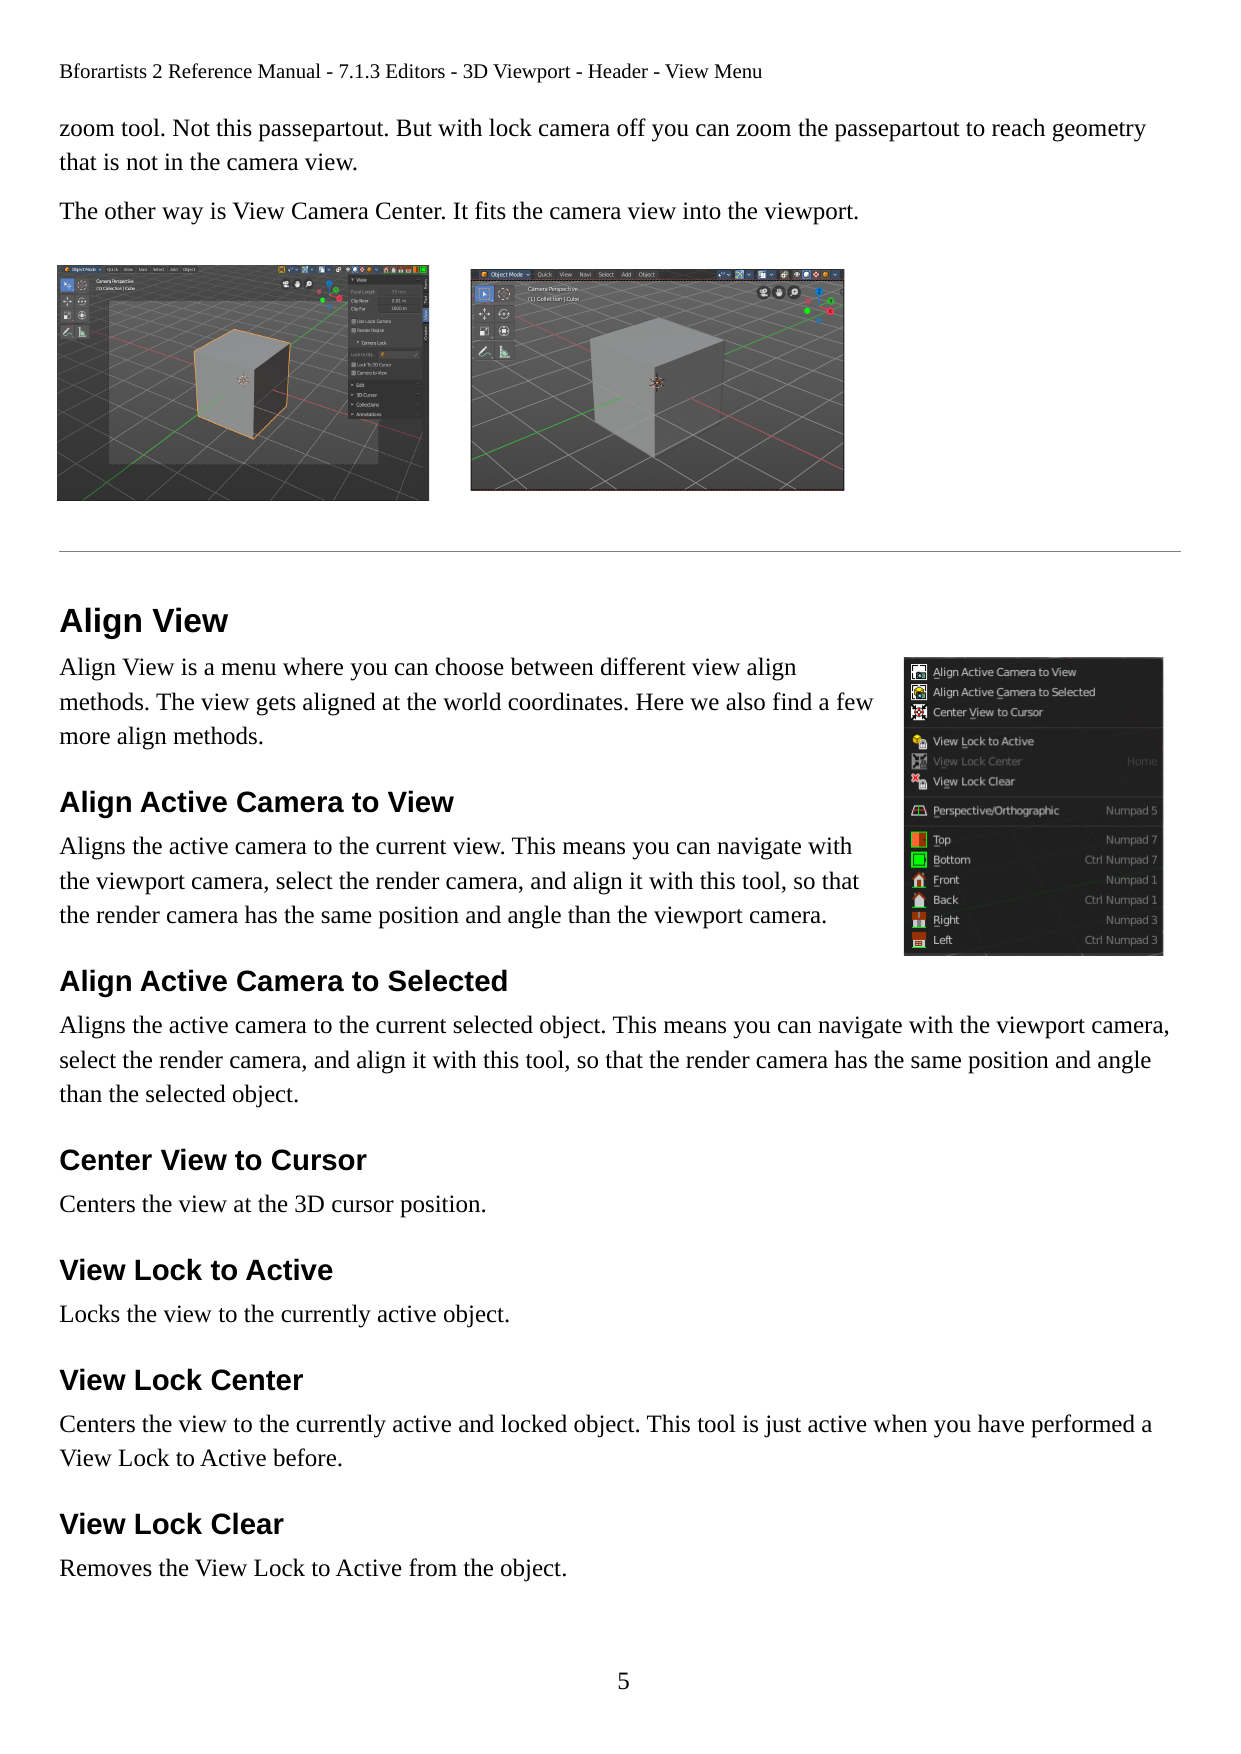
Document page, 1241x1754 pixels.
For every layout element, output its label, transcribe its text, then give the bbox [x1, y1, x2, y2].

text Aligns the active camera to the current selected object. This means you can navigate with the viewport camera, select the render camera, and align it with this tool, so that the render camera has the same position and angle than the selected object. [59, 1010, 1181, 1108]
text Locks the view to the currently active object. [59, 1299, 1181, 1328]
subtitle Align View [59, 601, 1181, 640]
text The other way is View Camera Center. It fits the camera view into the viewport. [59, 196, 1181, 225]
picture [903, 657, 1164, 956]
text zoom tool. Not this passepartout. But with lock camera off you can zoom the passepartout to reach geometry that is not in the camera view. [59, 113, 1181, 176]
subtitle View Lock to Active [59, 1253, 1181, 1286]
picture [57, 265, 430, 501]
text Removes the View Lock to Active from the object. [59, 1553, 1181, 1582]
subtitle Align Active Camera to Selected [59, 964, 1181, 998]
subtitle Center View to Cursor [59, 1143, 1181, 1177]
text Align View is a menu where you can choose between different view align methods. The view gets aligned at the world coordinates. Here we also find a few more align methods. [59, 652, 1181, 750]
picture [470, 269, 845, 491]
subtitle [1164, 785, 1181, 819]
text Centers the view to the currently active and locked object. This tool is just active when you have performed a View Lock to Active before. [59, 1409, 1181, 1472]
subtitle View Lock Center [59, 1363, 1181, 1396]
subtitle Align Active Camera to View [59, 785, 903, 819]
subtitle View Lock Clear [59, 1507, 1181, 1541]
text Centers the view at the 3D cursor position. [59, 1189, 1181, 1218]
text Aligns the active camera to the current view. This means you can navigate with the viewport camera, select the render camera, and align it with this tool, so that the render camera has the same position and angle than the viewport camera. [59, 831, 903, 929]
